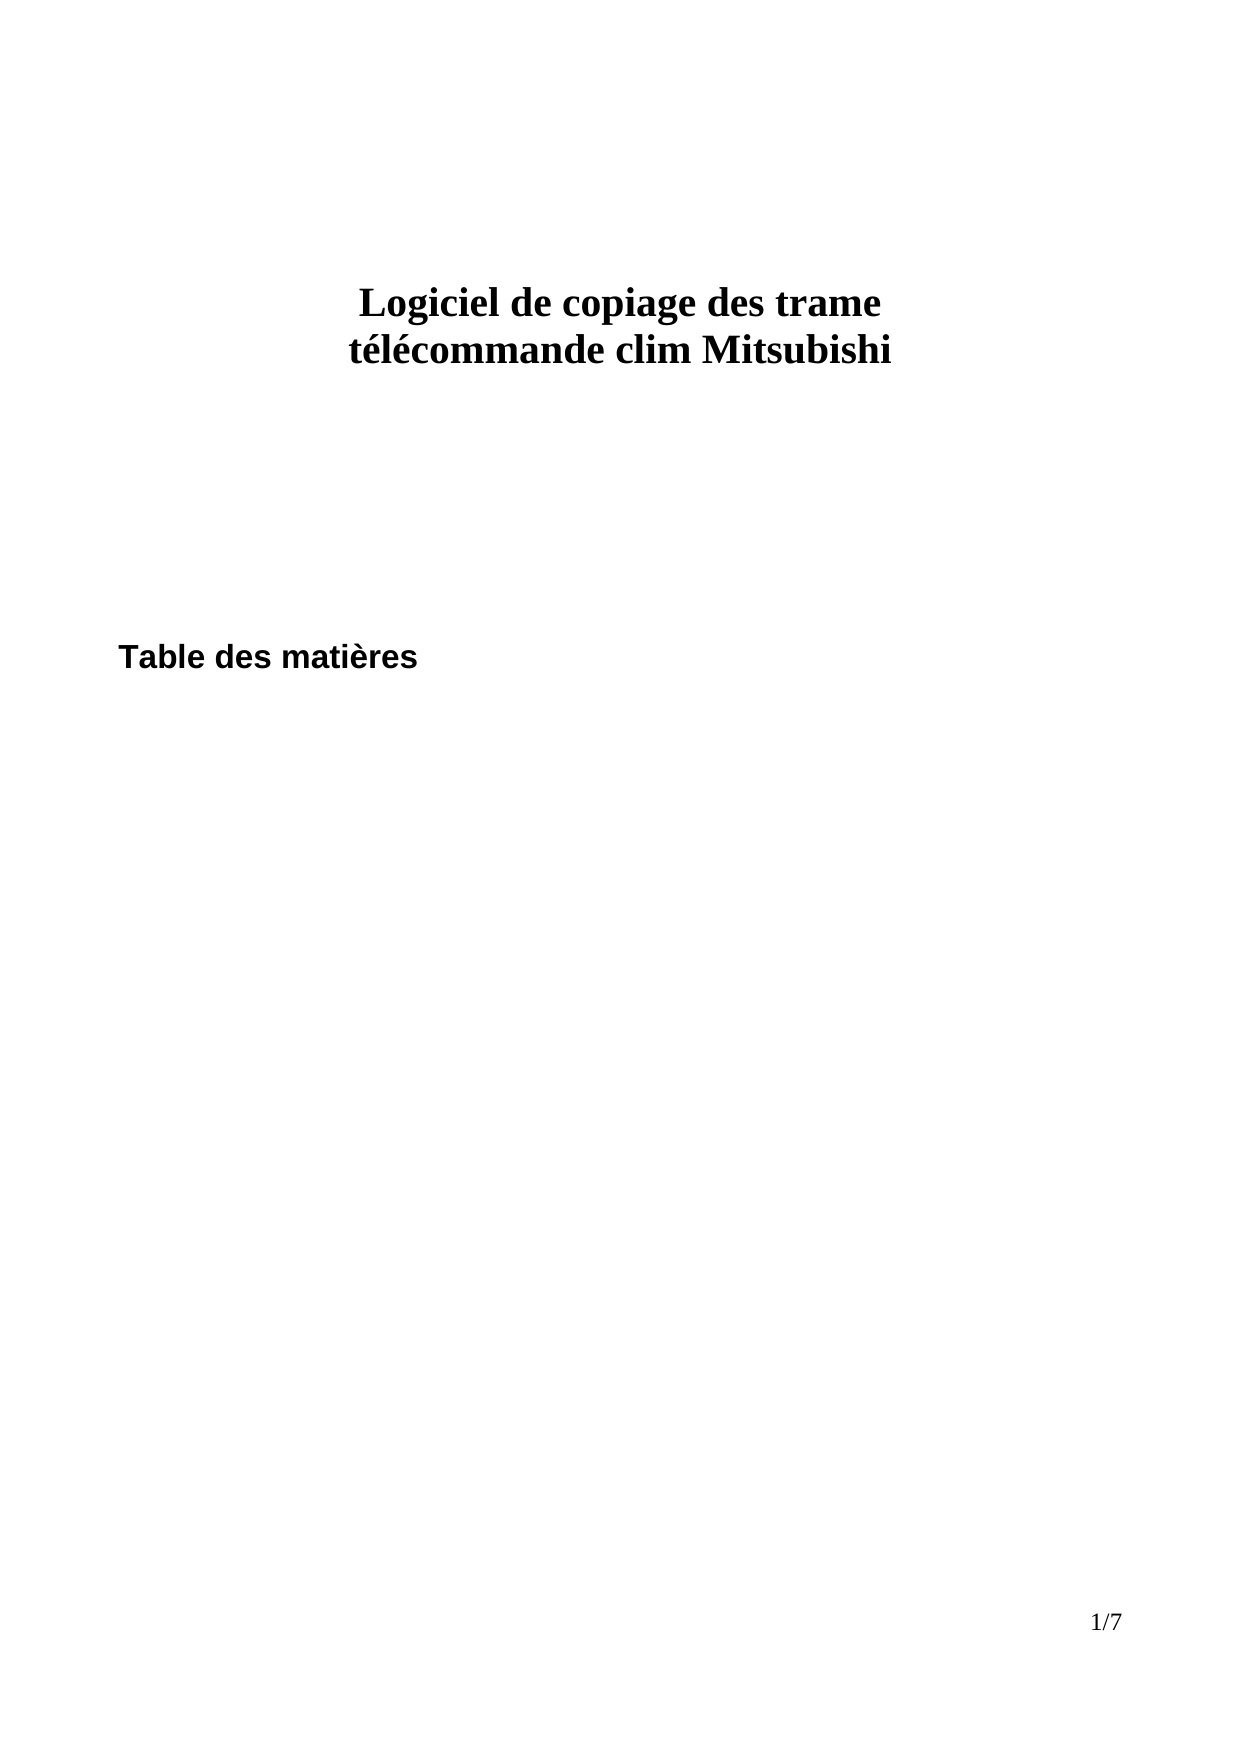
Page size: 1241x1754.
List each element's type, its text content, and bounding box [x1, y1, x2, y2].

text télécommande clim Mitsubishi [118, 325, 1122, 373]
subtitle Table des matières [118, 637, 1122, 676]
text Logiciel de copiage des trame [118, 277, 1122, 325]
